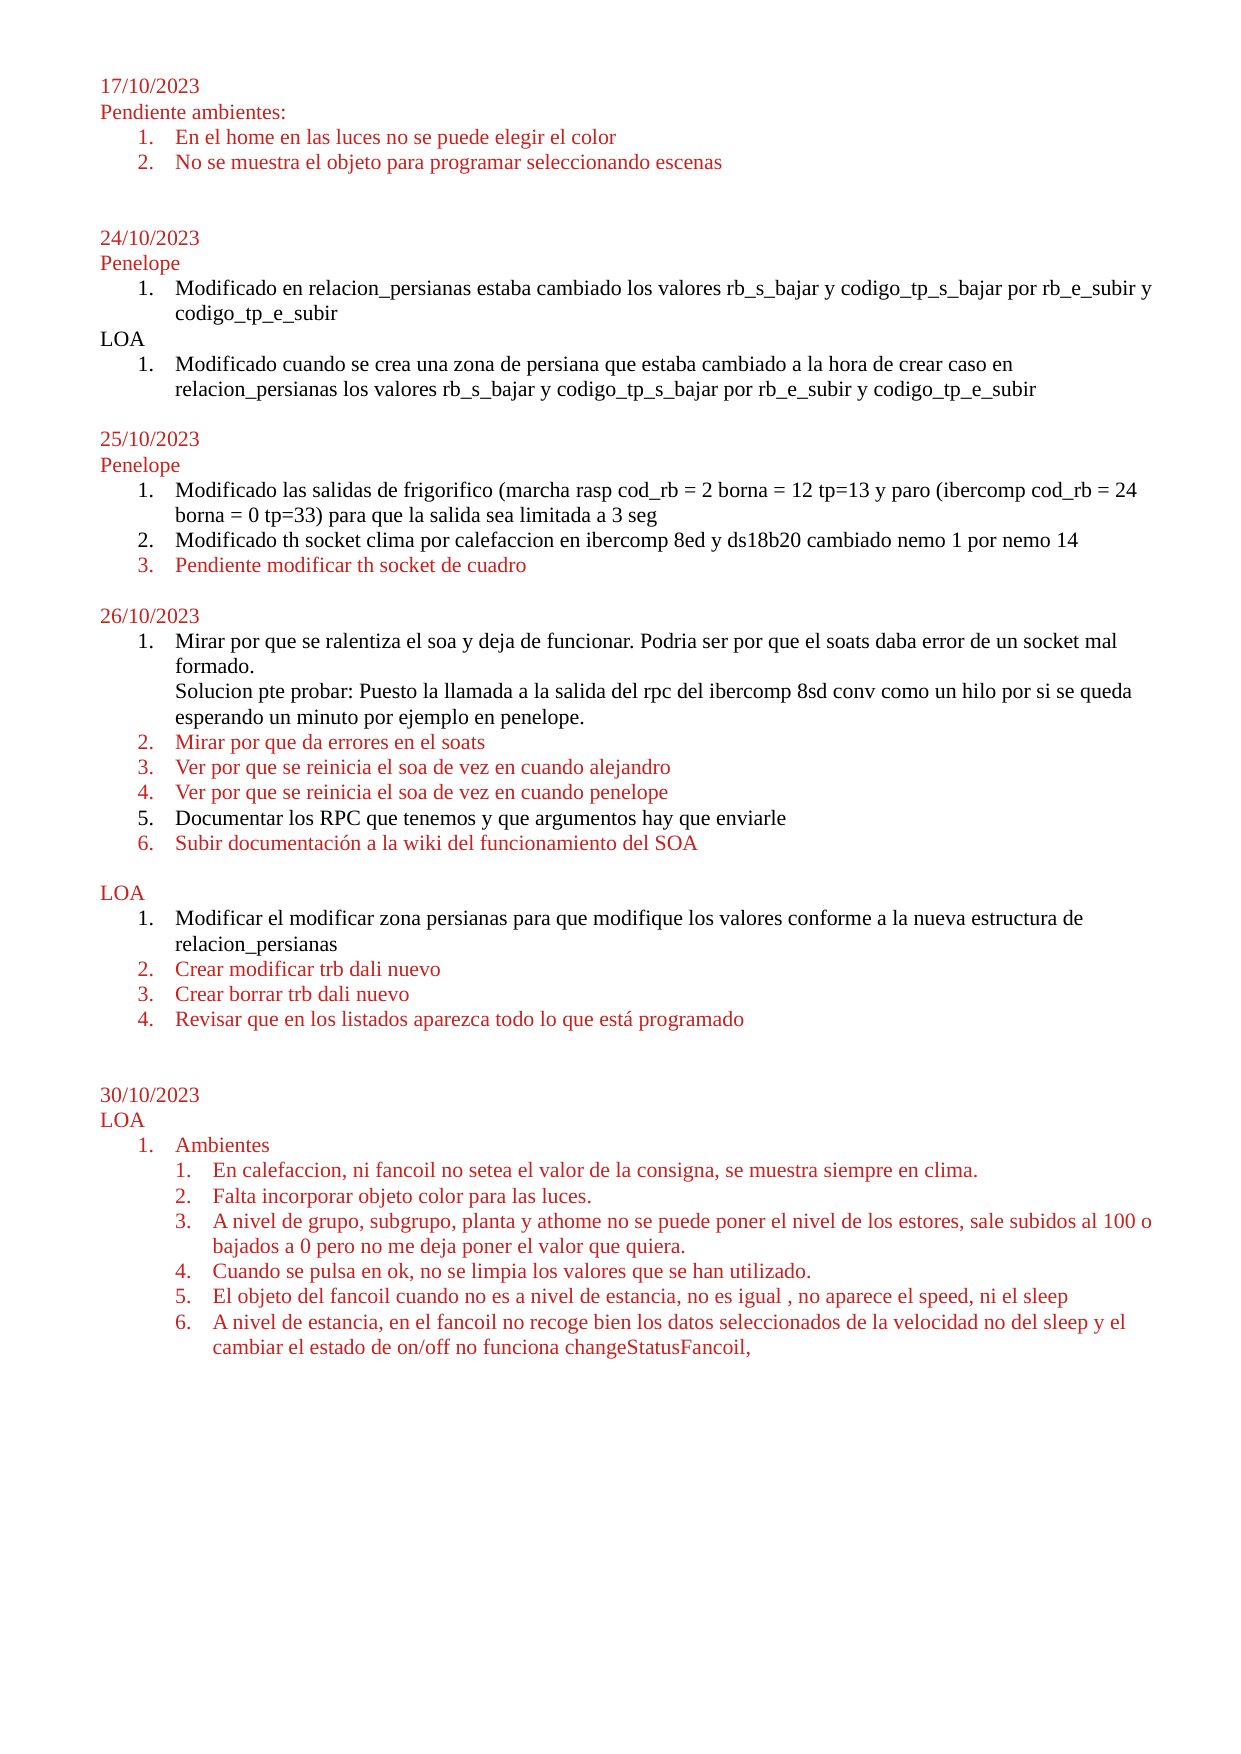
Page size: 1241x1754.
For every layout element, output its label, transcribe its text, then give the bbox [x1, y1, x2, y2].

text Pendiente ambientes: [100, 99, 1162, 124]
text LOA [100, 326, 1162, 351]
list Crear borrar trb dali nuevo [137, 981, 1162, 1006]
text LOA [100, 880, 1162, 905]
list Ver por que se reinicia el soa de vez en cuando alejandro [137, 754, 1162, 779]
list Revisar que en los listados aparezca todo lo que está programado [137, 1006, 1162, 1031]
list Pendiente modificar th socket de cuadro [137, 552, 1162, 578]
text Penelope [100, 250, 1162, 275]
list Mirar por que se ralentiza el soa y deja de funcionar. Podria ser por que el soats daba error de un socket mal formado. [137, 628, 1162, 678]
list Modificado las salidas de frigorifico (marcha rasp cod_rb = 2 borna = 12 tp=13 y paro (ibercomp cod_rb = 24 borna = 0 tp=33) para que la salida sea limitada a 3 seg [137, 477, 1162, 527]
list En el home en las luces no se puede elegir el color [137, 124, 1162, 149]
list En calefaccion, ni fancoil no setea el valor de la consigna, se muestra siempre en clima. [175, 1157, 1162, 1183]
list Subir documentación a la wiki del funcionamiento del SOA [137, 830, 1162, 855]
text LOA [100, 1107, 1162, 1132]
list Ambientes [137, 1132, 1162, 1157]
text 24/10/2023 [100, 225, 1162, 250]
list Ver por que se reinicia el soa de vez en cuando penelope [137, 779, 1162, 804]
list A nivel de grupo, subgrupo, planta y athome no se puede poner el nivel de los estores, sale subidos al 100 o bajados a 0 pero no me deja poner el valor que quiera. [175, 1208, 1162, 1258]
list Crear modificar trb dali nuevo [137, 956, 1162, 981]
text 30/10/2023 [100, 1082, 1162, 1107]
list Modificado cuando se crea una zona de persiana que estaba cambiado a la hora de crear caso en relacion_persianas los valores rb_s_bajar y codigo_tp_s_bajar por rb_e_subir y codigo_tp_e_subir [137, 351, 1162, 401]
list Cuando se pulsa en ok, no se limpia los valores que se han utilizado. [175, 1258, 1162, 1283]
list Mirar por que da errores en el soats [137, 729, 1162, 754]
list Modificar el modificar zona persianas para que modifique los valores conforme a la nueva estructura de relacion_persianas [137, 905, 1162, 956]
list Modificado th socket clima por calefaccion en ibercomp 8ed y ds18b20 cambiado nemo 1 por nemo 14 [137, 527, 1162, 552]
list A nivel de estancia, en el fancoil no recoge bien los datos seleccionados de la velocidad no del sleep y el cambiar el estado de on/off no funciona changeStatusFancoil, [175, 1309, 1162, 1359]
text 17/10/2023 [100, 73, 1162, 99]
text 26/10/2023 [100, 603, 1162, 628]
list El objeto del fancoil cuando no es a nivel de estancia, no es igual , no aparece el speed, ni el sleep [175, 1283, 1162, 1309]
list Modificado en relacion_persianas estaba cambiado los valores rb_s_bajar y codigo_tp_s_bajar por rb_e_subir y codigo_tp_e_subir [137, 275, 1162, 326]
list Documentar los RPC que tenemos y que argumentos hay que enviarle [137, 804, 1162, 830]
text Penelope [100, 452, 1162, 477]
text 25/10/2023 [100, 426, 1162, 452]
list Falta incorporar objeto color para las luces. [175, 1183, 1162, 1208]
list No se muestra el objeto para programar seleccionando escenas [137, 149, 1162, 174]
list Solucion pte probar: Puesto la llamada a la salida del rpc del ibercomp 8sd conv como un hilo por si se queda esperando un minuto por ejemplo en penelope. [137, 678, 1162, 729]
